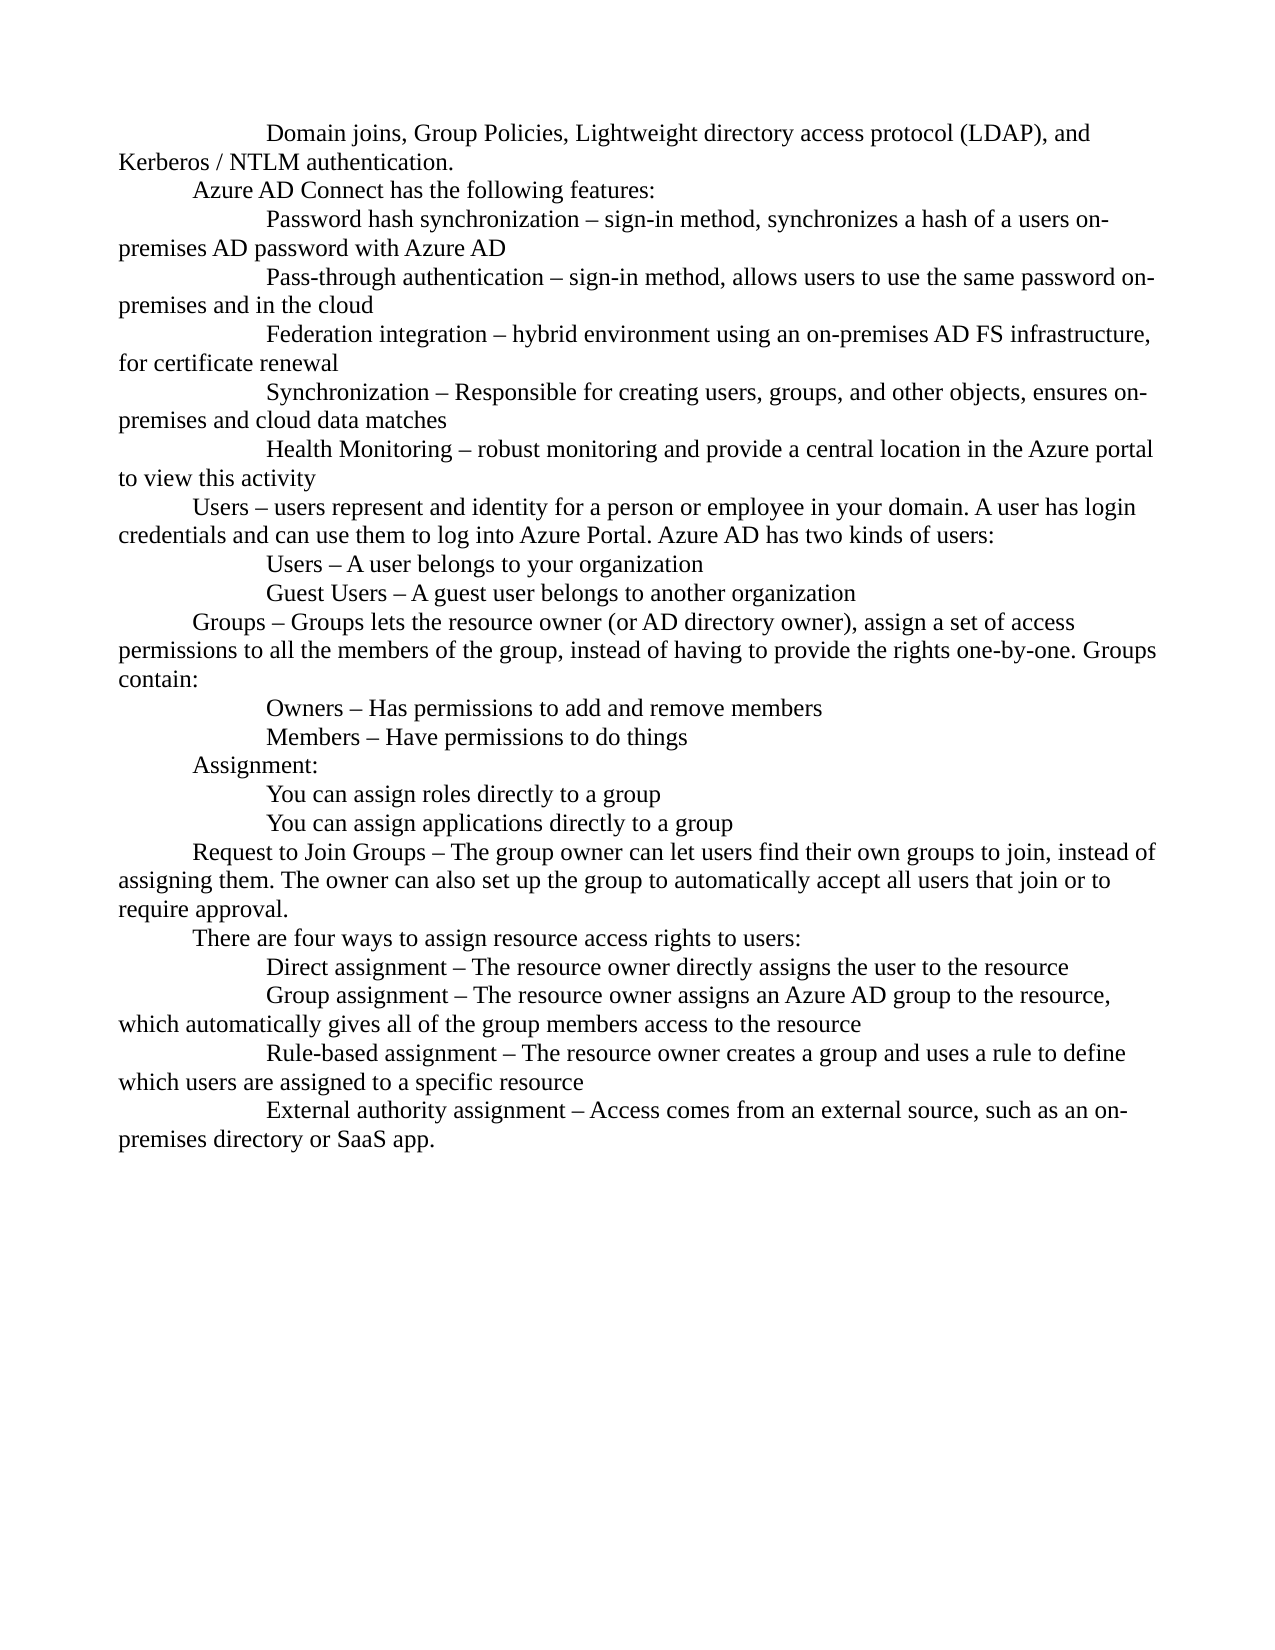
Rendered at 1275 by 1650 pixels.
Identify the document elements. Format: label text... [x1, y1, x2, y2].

text Guest Users – A guest user belongs to another organization [118, 578, 1157, 607]
text Groups – Groups lets the resource owner (or AD directory owner), assign a set of access permissions to all the members of the group, instead of having to provide the rights one-by-one. Groups contain: [118, 607, 1157, 693]
text You can assign roles directly to a group [118, 779, 1157, 808]
text External authority assignment – Access comes from an external source, such as an on-premises directory or SaaS app. [118, 1096, 1157, 1153]
text Federation integration – hybrid environment using an on-premises AD FS infrastructure, for certificate renewal [118, 319, 1157, 377]
text Health Monitoring – robust monitoring and provide a central location in the Azure portal to view this activity [118, 434, 1157, 492]
text Pass-through authentication – sign-in method, allows users to use the same password on-premises and in the cloud [118, 262, 1157, 319]
text Request to Join Groups – The group owner can let users find their own groups to join, instead of assigning them. The owner can also set up the group to automatically accept all users that join or to require approval. [118, 837, 1157, 923]
text Users – A user belongs to your organization [118, 549, 1157, 578]
text Users – users represent and identity for a person or employee in your domain. A user has login credentials and can use them to log into Azure Portal. Azure AD has two kinds of users: [118, 492, 1157, 549]
text Group assignment – The resource owner assigns an Azure AD group to the resource, which automatically gives all of the group members access to the resource [118, 981, 1157, 1038]
text Rule-based assignment – The resource owner creates a group and uses a rule to define which users are assigned to a specific resource [118, 1038, 1157, 1096]
text Owners – Has permissions to add and remove members [118, 693, 1157, 722]
text Domain joins, Group Policies, Lightweight directory access protocol (LDAP), and Kerberos / NTLM authentication. [118, 118, 1157, 176]
text Members – Have permissions to do things [118, 722, 1157, 751]
text Password hash synchronization – sign-in method, synchronizes a hash of a users on-premises AD password with Azure AD [118, 204, 1157, 262]
text Synchronization – Responsible for creating users, groups, and other objects, ensures on-premises and cloud data matches [118, 377, 1157, 434]
text Azure AD Connect has the following features: [118, 176, 1157, 204]
text Direct assignment – The resource owner directly assigns the user to the resource [118, 952, 1157, 981]
text There are four ways to assign resource access rights to users: [118, 923, 1157, 952]
text Assignment: [118, 751, 1157, 779]
text You can assign applications directly to a group [118, 808, 1157, 837]
